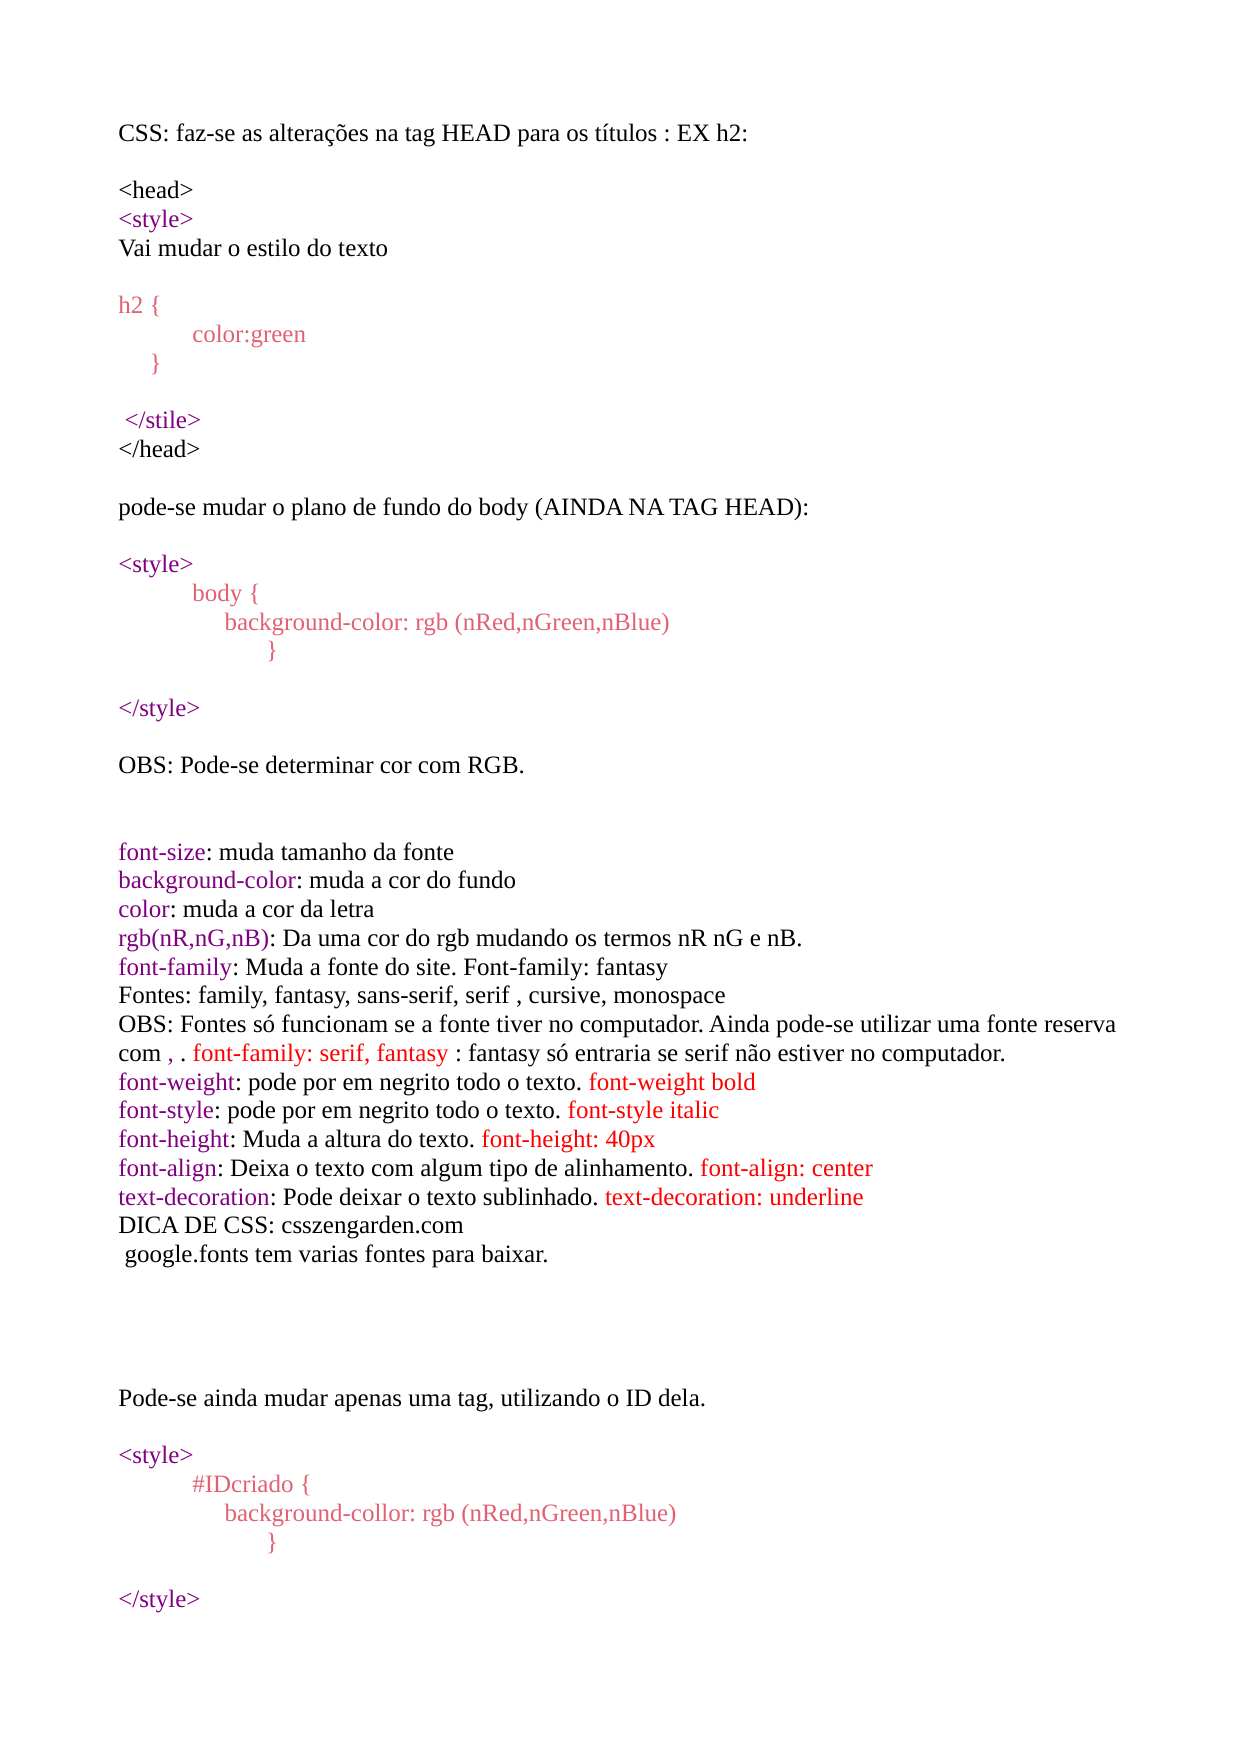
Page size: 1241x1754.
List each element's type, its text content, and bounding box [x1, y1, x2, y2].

text DICA DE CSS: csszengarden.com [118, 1211, 1122, 1239]
text rgb(nR,nG,nB): Da uma cor do rgb mudando os termos nR nG e nB. [118, 923, 1122, 952]
text Pode-se ainda mudar apenas uma tag, utilizando o ID dela. [118, 1383, 1122, 1412]
text OBS: Fontes só funcionam se a fonte tiver no computador. Ainda pode-se utilizar uma fonte reserva com , . font-family: serif, fantasy : fantasy só entraria se serif não estiver no computador. [118, 1009, 1122, 1067]
text font-style: pode por em negrito todo o texto. font-style italic [118, 1096, 1122, 1124]
text } [118, 636, 1122, 664]
text </stile> [118, 406, 1122, 434]
text } [118, 1527, 1122, 1556]
text #IDcriado { [118, 1469, 1122, 1498]
text font-height: Muda a altura do texto. font-height: 40px [118, 1124, 1122, 1153]
text <style> [118, 1441, 1122, 1469]
text font-family: Muda a fonte do site. Font-family: fantasy [118, 952, 1122, 981]
text </style> [118, 1584, 1122, 1613]
text <style> [118, 204, 1122, 233]
text background-color: muda a cor do fundo [118, 866, 1122, 894]
text h2 { color:green } [118, 291, 1122, 377]
text text-decoration: Pode deixar o texto sublinhado. text-decoration: underline [118, 1182, 1122, 1211]
text pode-se mudar o plano de fundo do body (AINDA NA TAG HEAD): [118, 492, 1122, 521]
text font-size: muda tamanho da fonte [118, 837, 1122, 866]
text Vai mudar o estilo do texto [118, 233, 1122, 262]
text color: muda a cor da letra [118, 894, 1122, 923]
text <style> [118, 549, 1122, 578]
text font-weight: pode por em negrito todo o texto. font-weight bold [118, 1067, 1122, 1096]
text google.fonts tem varias fontes para baixar. [118, 1239, 1122, 1268]
text background-collor: rgb (nRed,nGreen,nBlue) [118, 1498, 1122, 1527]
text </head> [118, 434, 1122, 463]
text </style> [118, 693, 1122, 722]
text <head> [118, 176, 1122, 204]
text CSS: faz-se as alterações na tag HEAD para os títulos : EX h2: [118, 118, 1122, 147]
text Fontes: family, fantasy, sans-serif, serif , cursive, monospace [118, 981, 1122, 1009]
text body { [118, 578, 1122, 607]
text OBS: Pode-se determinar cor com RGB. [118, 751, 1122, 779]
text font-align: Deixa o texto com algum tipo de alinhamento. font-align: center [118, 1153, 1122, 1182]
text background-color: rgb (nRed,nGreen,nBlue) [118, 607, 1122, 636]
